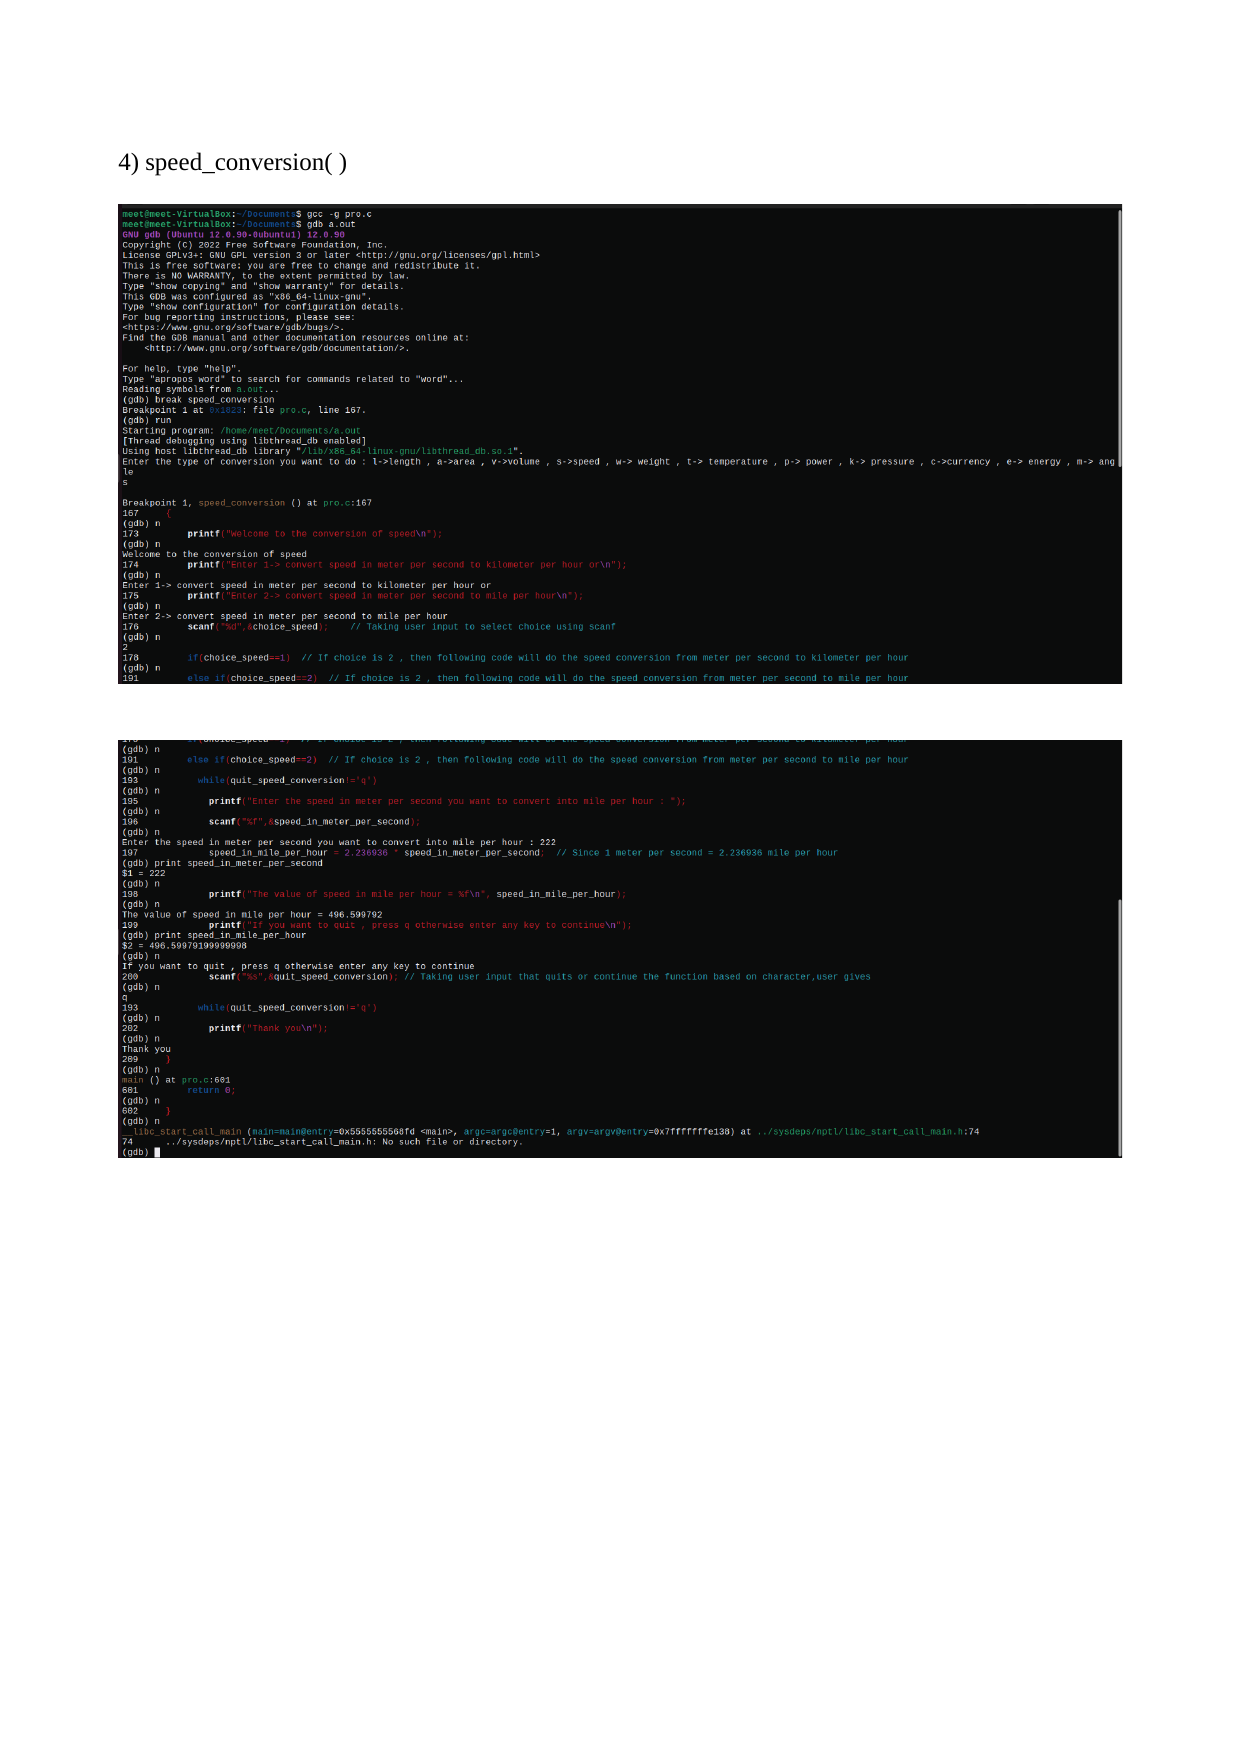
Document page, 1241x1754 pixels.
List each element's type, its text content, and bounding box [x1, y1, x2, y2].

picture [118, 740, 1123, 1158]
text 4) speed_conversion( ) [118, 147, 1122, 176]
picture [118, 204, 1123, 684]
